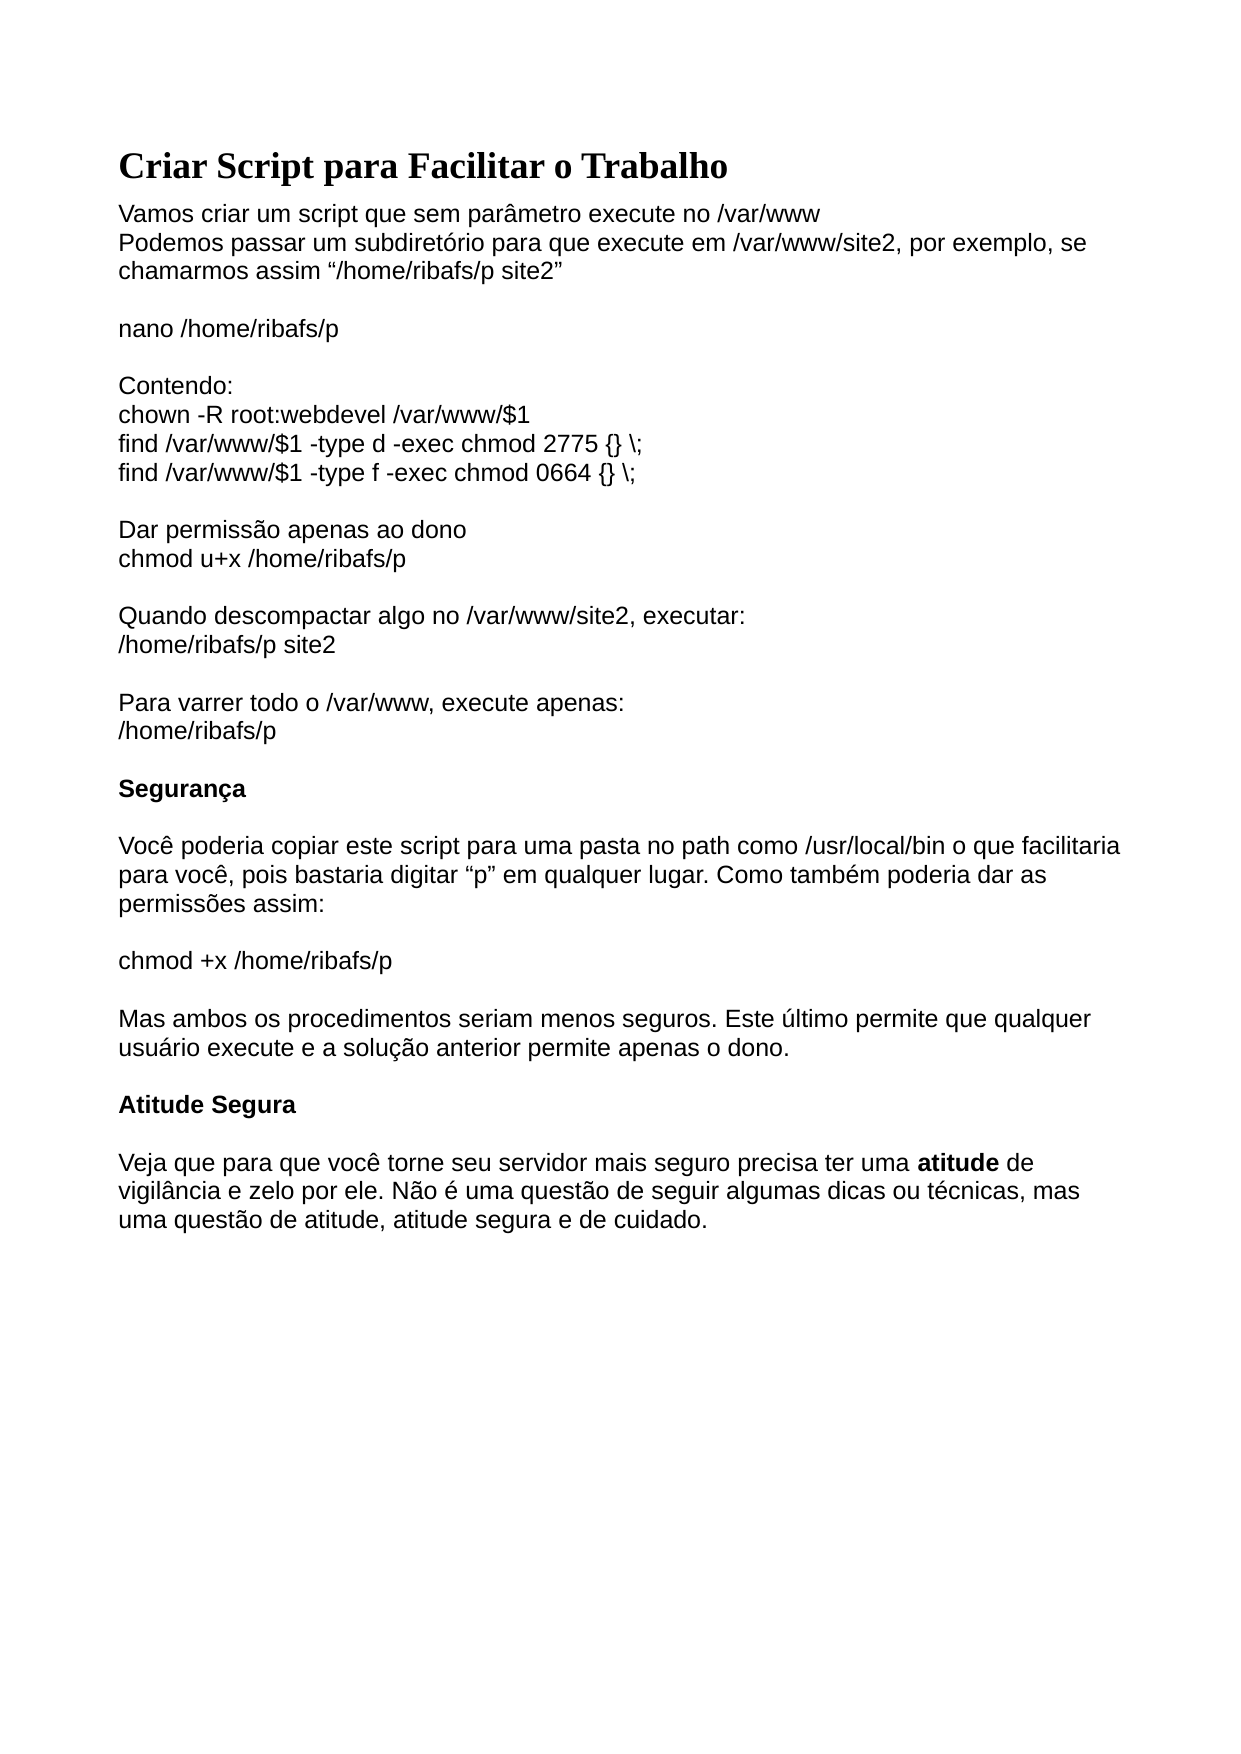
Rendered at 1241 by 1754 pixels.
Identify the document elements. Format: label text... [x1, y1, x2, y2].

text Para varrer todo o /var/www, execute apenas: [118, 687, 1122, 716]
text /home/ribafs/p [118, 716, 1122, 745]
subtitle Criar Script para Facilitar o Trabalho [118, 143, 1122, 186]
text chmod u+x /home/ribafs/p [118, 544, 1122, 572]
text Você poderia copiar este script para uma pasta no path como /usr/local/bin o que facilitaria para você, pois bastaria digitar “p” em qualquer lugar. Como também poderia dar as permissões assim: [118, 831, 1122, 917]
text chown -R root:webdevel /var/www/$1 [118, 400, 1122, 429]
text /home/ribafs/p site2 [118, 630, 1122, 659]
text Mas ambos os procedimentos seriam menos seguros. Este último permite que qualquer usuário execute e a solução anterior permite apenas o dono. [118, 1004, 1122, 1061]
text Veja que para que você torne seu servidor mais seguro precisa ter uma atitude de vigilância e zelo por ele. Não é uma questão de seguir algumas dicas ou técnicas, mas uma questão de atitude, atitude segura e de cuidado. [118, 1147, 1122, 1234]
text Segurança [118, 774, 1122, 802]
text chmod +x /home/ribafs/p [118, 946, 1122, 975]
text Atitude Segura [118, 1090, 1122, 1119]
text Dar permissão apenas ao dono [118, 515, 1122, 544]
text Quando descompactar algo no /var/www/site2, executar: [118, 601, 1122, 630]
text find /var/www/$1 -type f -exec chmod 0664 {} \; [118, 457, 1122, 486]
text nano /home/ribafs/p [118, 314, 1122, 342]
text Podemos passar um subdiretório para que execute em /var/www/site2, por exemplo, se chamarmos assim “/home/ribafs/p site2” [118, 227, 1122, 285]
text find /var/www/$1 -type d -exec chmod 2775 {} \; [118, 429, 1122, 457]
text Vamos criar um script que sem parâmetro execute no /var/www [118, 199, 1122, 227]
text Contendo: [118, 371, 1122, 400]
